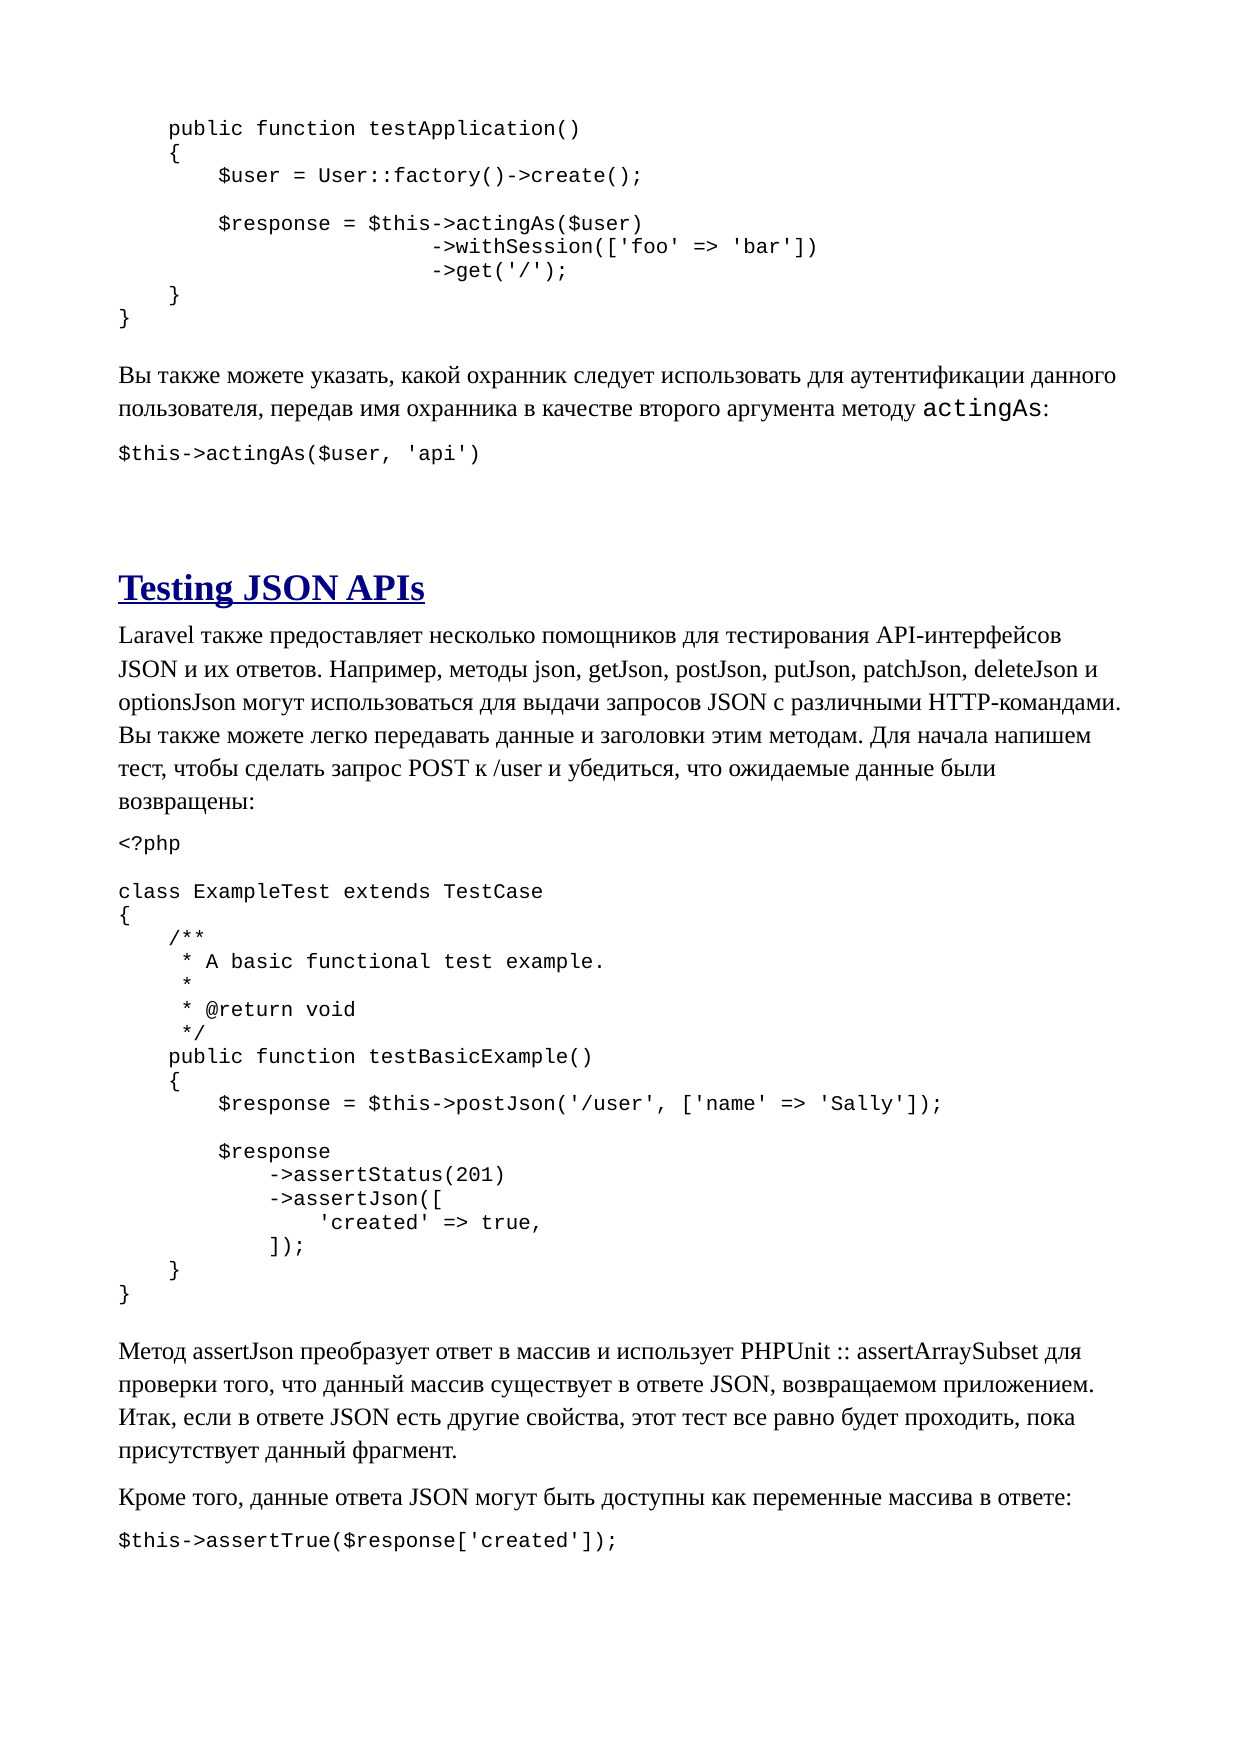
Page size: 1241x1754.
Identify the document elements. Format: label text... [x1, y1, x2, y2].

text { [118, 1070, 1122, 1093]
text } [118, 284, 1122, 307]
text public function testApplication() [118, 118, 1122, 142]
text $response = $this->postJson('/user', ['name' => 'Sally']); [118, 1093, 1122, 1117]
text ->assertJson([ [118, 1188, 1122, 1212]
text Кроме того, данные ответа JSON могут быть доступны как переменные массива в ответе: [118, 1482, 1122, 1511]
text * [118, 975, 1122, 999]
text } [118, 1259, 1122, 1283]
text $this->assertTrue($response['created']); [118, 1530, 1122, 1554]
text <?php [118, 833, 1122, 857]
text Вы также можете указать, какой охранник следует использовать для аутентификации данного пользователя, передав имя охранника в качестве второго аргумента методу actingAs: [118, 360, 1122, 424]
text Laravel также предоставляет несколько помощников для тестирования API-интерфейсов JSON и их ответов. Например, методы json, getJson, postJson, putJson, patchJson, deleteJson и optionsJson могут использоваться для выдачи запросов JSON с различными HTTP-командами. Вы также можете легко передавать данные и заголовки этим методам. Для начала напишем тест, чтобы сделать запрос POST к /user и убедиться, что ожидаемые данные были возвращены: [118, 621, 1122, 814]
text 'created' => true, [118, 1212, 1122, 1235]
text ->assertStatus(201) [118, 1164, 1122, 1188]
text } [118, 307, 1122, 331]
text $this->actingAs($user, 'api') [118, 443, 1122, 467]
subtitle Testing JSON APIs [118, 565, 1122, 608]
text { [118, 904, 1122, 928]
text Метод assertJson преобразует ответ в массив и использует PHPUnit :: assertArraySubset для проверки того, что данный массив существует в ответе JSON, возвращаемом приложением. Итак, если в ответе JSON есть другие свойства, этот тест все равно будет проходить, пока присутствует данный фрагмент. [118, 1336, 1122, 1463]
text class ExampleTest extends TestCase [118, 881, 1122, 904]
text $response = $this->actingAs($user) [118, 213, 1122, 236]
text ->get('/'); [118, 260, 1122, 284]
text ->withSession(['foo' => 'bar']) [118, 236, 1122, 260]
text ]); [118, 1235, 1122, 1259]
text { [118, 142, 1122, 165]
text public function testBasicExample() [118, 1046, 1122, 1070]
text * @return void [118, 999, 1122, 1022]
text */ [118, 1022, 1122, 1046]
text $user = User::factory()->create(); [118, 165, 1122, 189]
text } [118, 1283, 1122, 1306]
text $response [118, 1141, 1122, 1164]
text * A basic functional test example. [118, 952, 1122, 975]
text /** [118, 928, 1122, 952]
